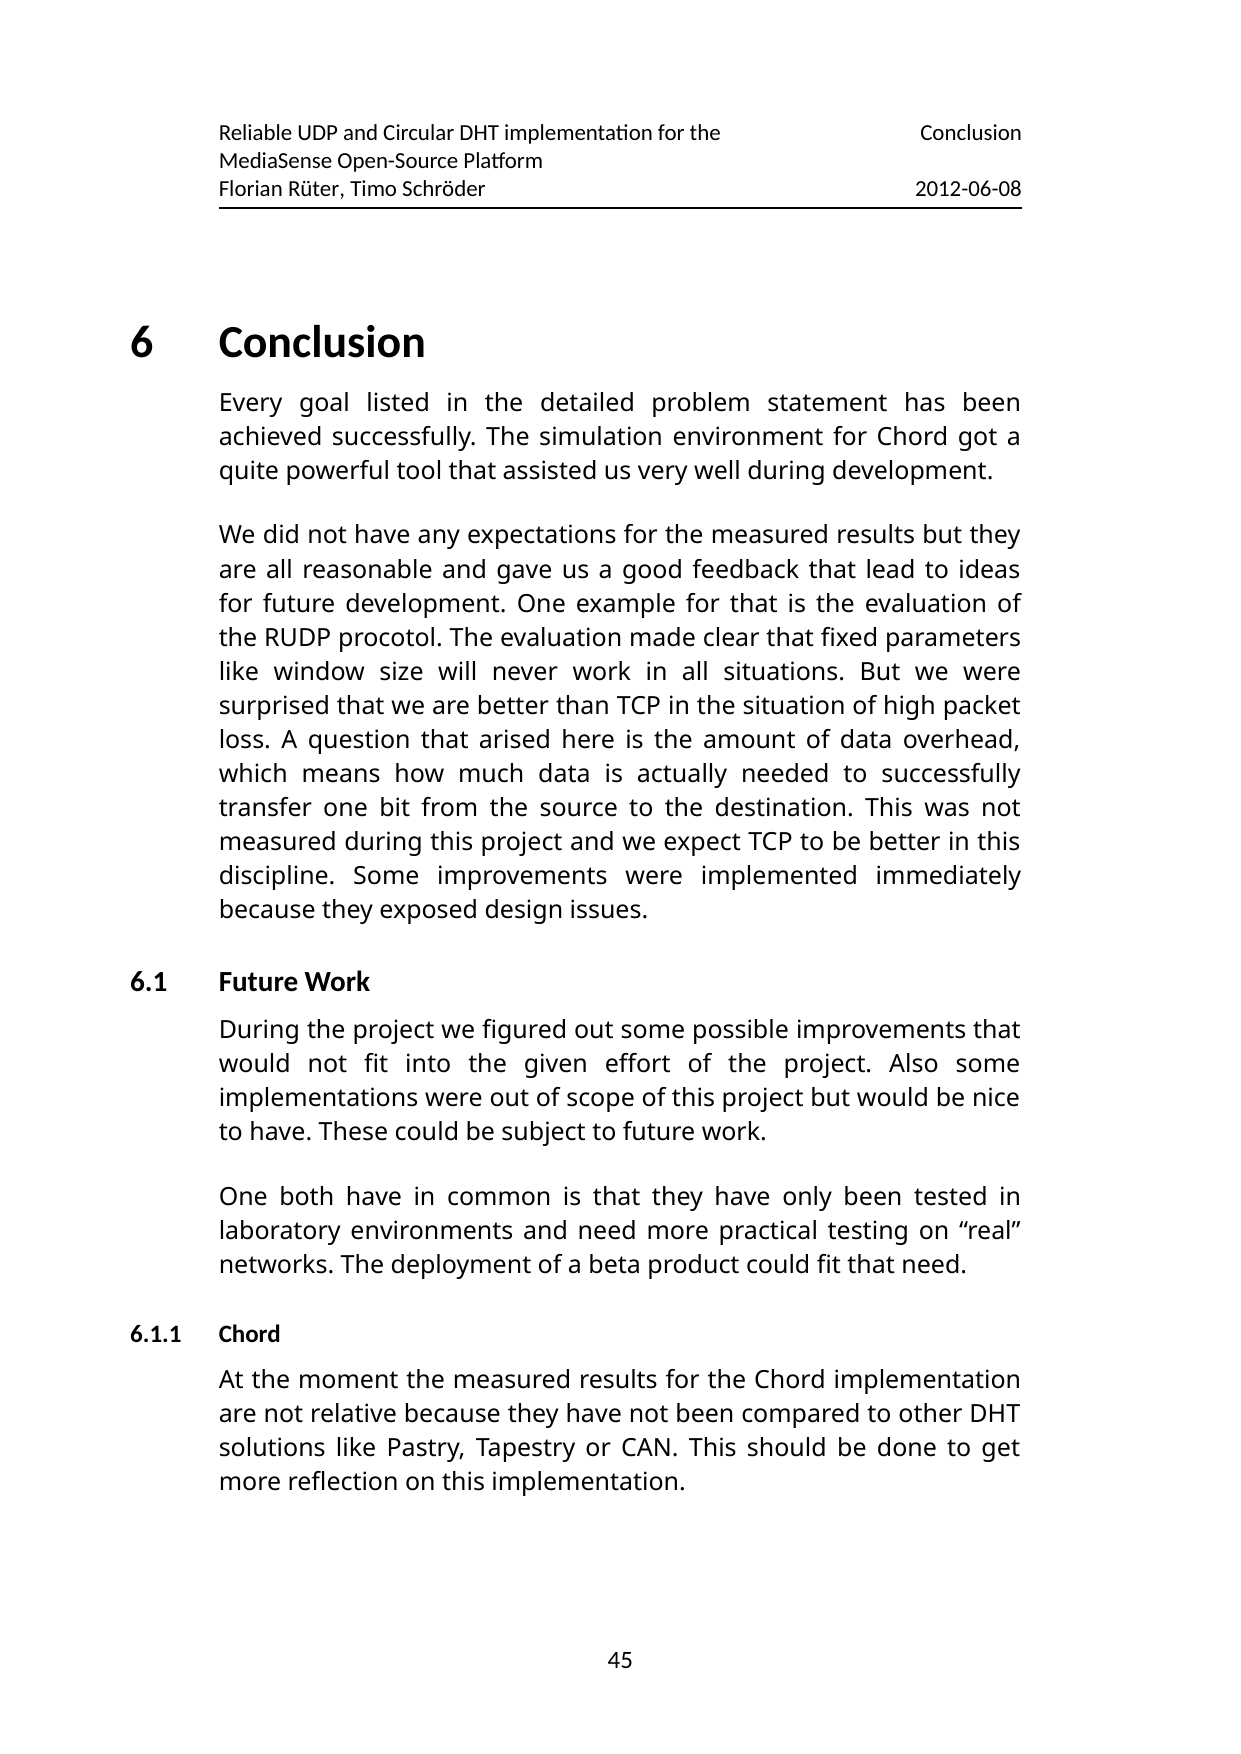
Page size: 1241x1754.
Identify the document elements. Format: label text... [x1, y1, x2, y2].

text One both have in common is that they have only been tested in laboratory environments and need more practical testing on “real” networks. The deployment of a beta product could fit that need. [218, 1179, 1022, 1281]
text We did not have any expectations for the measured results but they are all reasonable and gave us a good feedback that lead to ideas for future development. One example for that is the evaluation of the RUDP procotol. The evaluation made clear that fixed parameters like window size will never work in all situations. But we were surprised that we are better than TCP in the situation of high packet loss. A question that arised here is the amount of data overhead, which means how much data is actually needed to successfully transfer one bit from the source to the destination. This was not measured during this project and we expect TCP to be better in this discipline. Some improvements were implemented immediately because they exposed design issues. [218, 517, 1022, 926]
text At the moment the measured results for the Chord implementation are not relative because they have not been compared to other DHT solutions like Pastry, Tapestry or CAN. This should be done to get more reflection on this implementation. [218, 1362, 1022, 1498]
subtitle Future Work [130, 963, 1022, 999]
text Every goal listed in the detailed problem statement has been achieved successfully. The simulation environment for Chord got a quite powerful tool that assisted us very well during development. [218, 384, 1022, 486]
subtitle Conclusion [130, 313, 1022, 369]
text During the project we figured out some possible improvements that would not fit into the given effort of the project. Also some implementations were out of scope of this project but would be nice to have. These could be subject to future work. [218, 1012, 1022, 1148]
subtitle Chord [130, 1318, 1022, 1349]
